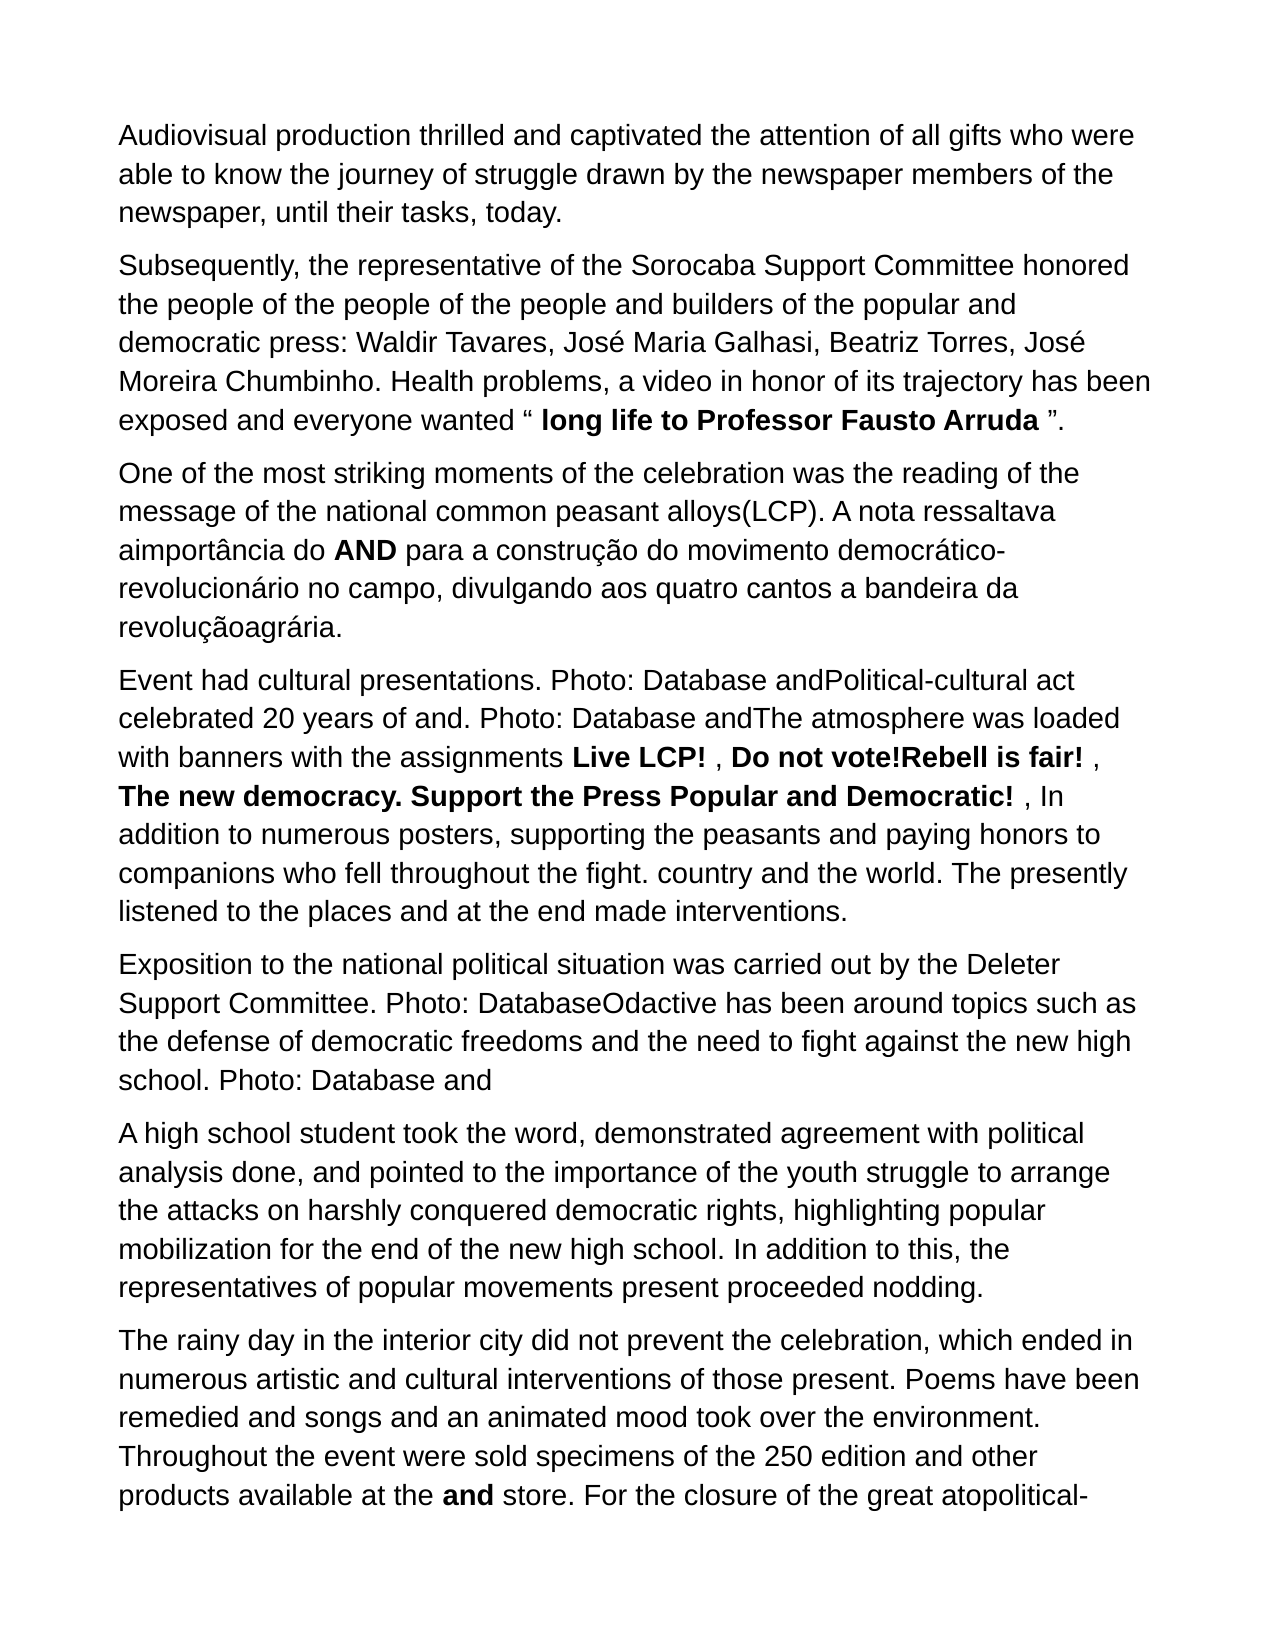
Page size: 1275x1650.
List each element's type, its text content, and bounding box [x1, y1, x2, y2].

text Subsequently, the representative of the Sorocaba Support Committee honored the people of the people of the people and builders of the popular and democratic press: Waldir Tavares, José Maria Galhasi, Beatriz Torres, José Moreira Chumbinho. Health problems, a video in honor of its trajectory has been exposed and everyone wanted “ long life to Professor Fausto Arruda ”. [118, 248, 1157, 436]
text Event had cultural presentations. Photo: Database andPolitical-cultural act celebrated 20 years of and. Photo: Database andThe atmosphere was loaded with banners with the assignments Live LCP! , Do not vote!Rebell is fair! , The new democracy. Support the Press Popular and Democratic! , In addition to numerous posters, supporting the peasants and paying honors to companions who fell throughout the fight. country and the world. The presently listened to the places and at the end made interventions. [118, 663, 1157, 928]
text Audiovisual production thrilled and captivated the attention of all gifts who were able to know the journey of struggle drawn by the newspaper members of the newspaper, until their tasks, today. [118, 118, 1157, 229]
text Exposition to the national political situation was carried out by the Deleter Support Committee. Photo: DatabaseOdactive has been around topics such as the defense of democratic freedoms and the need to fight against the new high school. Photo: Database and [118, 947, 1157, 1096]
text One of the most striking moments of the celebration was the reading of the message of the national common peasant alloys(LCP). A nota ressaltava aimportância do AND para a construção do movimento democrático-revolucionário no campo, divulgando aos quatro cantos a bandeira da revoluçãoagrária. [118, 456, 1157, 643]
text The rainy day in the interior city did not prevent the celebration, which ended in numerous artistic and cultural interventions of those present. Poems have been remedied and songs and an animated mood took over the environment. Throughout the event were sold specimens of the 250 edition and other products available at the and store. For the closure of the great atopolitical- [118, 1323, 1157, 1511]
text A high school student took the word, demonstrated agreement with political analysis done, and pointed to the importance of the youth struggle to arrange the attacks on harshly conquered democratic rights, highlighting popular mobilization for the end of the new high school. In addition to this, the representatives of popular movements present proceeded nodding. [118, 1116, 1157, 1304]
